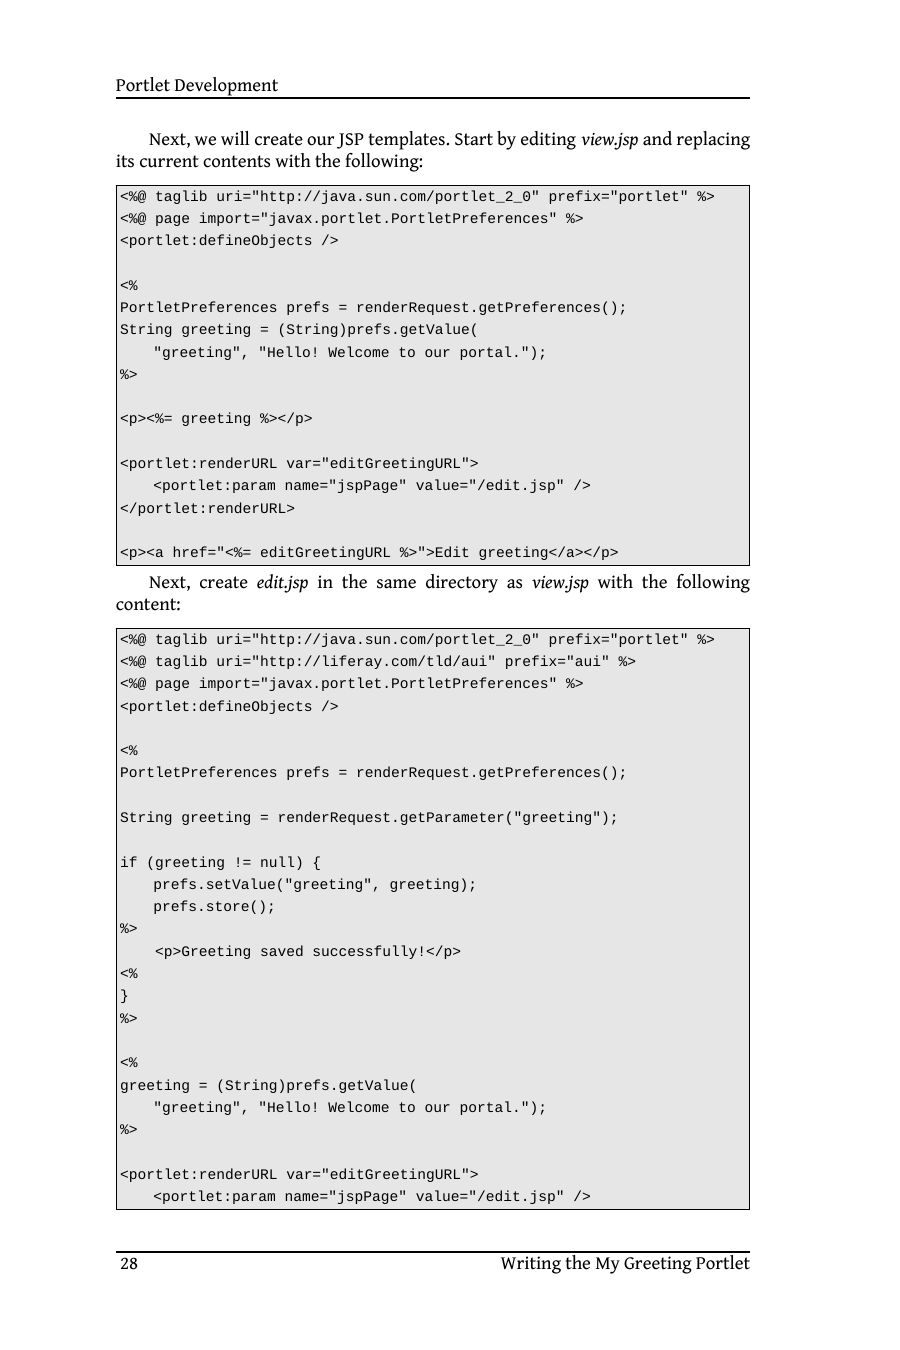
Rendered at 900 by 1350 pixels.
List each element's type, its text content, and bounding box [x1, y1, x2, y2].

text "greeting", "Hello! Welcome to our portal."); [117, 341, 749, 361]
text <p>Greeting saved successfully!</p> [117, 940, 749, 960]
text String greeting = (String)prefs.getValue( [117, 319, 749, 339]
text prefs.setValue("greeting", greeting); [117, 873, 749, 893]
text <%@ page import="javax.portlet.PortletPreferences" %> [117, 207, 749, 227]
text <portlet:defineObjects /> [117, 695, 749, 715]
text if (greeting != null) { [117, 851, 749, 871]
text "greeting", "Hello! Welcome to our portal."); [117, 1096, 749, 1116]
text <% [117, 274, 749, 294]
text <p><a href="<%= editGreetingURL %>">Edit greeting</a></p> [117, 542, 749, 565]
text %> [117, 1007, 749, 1027]
text PortletPreferences prefs = renderRequest.getPreferences(); [117, 296, 749, 317]
text <portlet:param name="jspPage" value="/edit.jsp" /> [117, 1185, 749, 1209]
text <portlet:defineObjects /> [117, 229, 749, 250]
text <% [117, 1052, 749, 1072]
text Next, we will create our JSP templates. Start by editing view.jsp and replacing its current contents with the following: [116, 129, 750, 172]
text Next, create edit.jsp in the same directory as view.jsp with the following content: [116, 572, 750, 616]
text <p><%= greeting %></p> [117, 408, 749, 428]
text <% [117, 962, 749, 983]
text } [117, 985, 749, 1005]
text %> [117, 363, 749, 383]
text %> [117, 918, 749, 938]
text <%@ taglib uri="http://liferay.com/tld/aui" prefix="aui" %> [117, 650, 749, 671]
text <portlet:renderURL var="editGreetingURL"> [117, 1163, 749, 1183]
text </portlet:renderURL> [117, 497, 749, 517]
text String greeting = renderRequest.getParameter("greeting"); [117, 806, 749, 827]
text prefs.store(); [117, 896, 749, 916]
text <%@ taglib uri="http://java.sun.com/portlet_2_0" prefix="portlet" %> [117, 629, 749, 648]
text <portlet:renderURL var="editGreetingURL"> [117, 452, 749, 473]
text %> [117, 1118, 749, 1139]
text <%@ page import="javax.portlet.PortletPreferences" %> [117, 673, 749, 693]
text <% [117, 739, 749, 760]
text PortletPreferences prefs = renderRequest.getPreferences(); [117, 762, 749, 782]
text greeting = (String)prefs.getValue( [117, 1074, 749, 1094]
text <%@ taglib uri="http://java.sun.com/portlet_2_0" prefix="portlet" %> [117, 186, 749, 205]
text <portlet:param name="jspPage" value="/edit.jsp" /> [117, 475, 749, 495]
